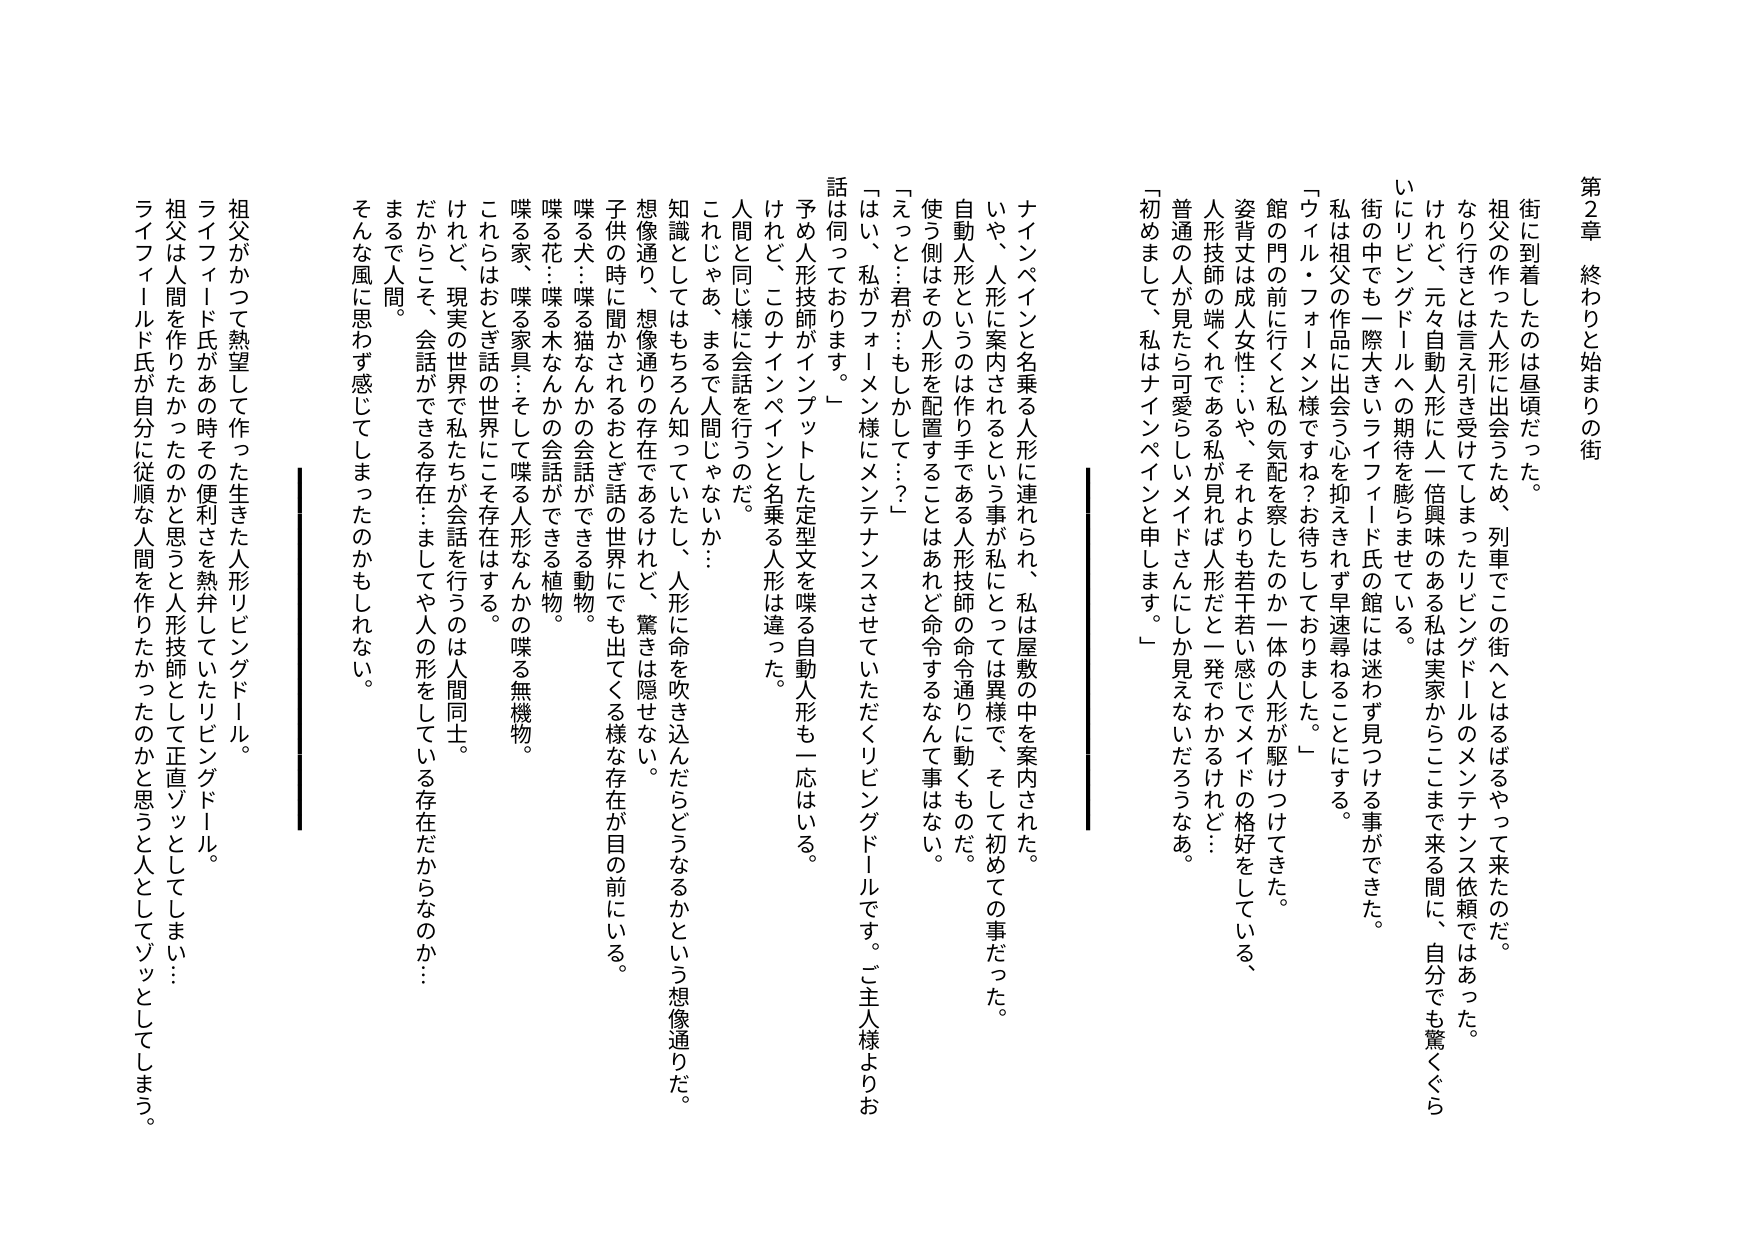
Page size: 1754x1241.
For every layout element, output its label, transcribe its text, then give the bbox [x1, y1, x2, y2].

text 祖父は人間を作りたかったのかと思うと人形技師として正直ゾッとしてしまい… [160, 176, 192, 1122]
text 街に到着したのは昼頃だった。 [1515, 176, 1547, 1122]
text 祖父の作った人形に出会うため、列車でこの街へとはるばるやって来たのだ。 [1483, 176, 1515, 1122]
text 使う側はその人形を配置することはあれど命令するなんて事はない。 [917, 176, 948, 1122]
text これじゃあ、まるで人間じゃないか… [695, 176, 727, 1122]
text ━━━━━━━━━━━━━━━━━━━━━━━━ [284, 176, 318, 1122]
text けれど、元々自動人形に人一倍興味のある私は実家からここまで来る間に、自分でも驚くぐらいにリビングドールへの期待を膨らませている。 [1388, 176, 1452, 1122]
text 姿背丈は成人女性…いや、それよりも若干若い感じでメイドの格好をしている、 [1230, 176, 1262, 1122]
text まるで人間。 [378, 176, 410, 1122]
text だからこそ、会話ができる存在…ましてや人の形をしている存在だからなのか… [410, 176, 442, 1122]
text けれど、現実の世界で私たちが会話を行うのは人間同士。 [442, 176, 473, 1122]
text 「ウィル・フォーメン様ですね？お待ちしておりました。」 [1293, 176, 1325, 1122]
text 知識としてはもちろん知っていたし、人形に命を吹き込んだらどうなるかという想像通りだ。 [663, 176, 695, 1122]
text 「はい、私がフォーメン様にメンテナンスさせていただくリビングドールです。ご主人様よりお話は伺っております。」 [822, 176, 885, 1122]
text ナインペインと名乗る人形に連れられ、私は屋敷の中を案内された。 [1012, 176, 1043, 1122]
text ライフィールド氏が自分に従順な人間を作りたかったのかと思うと人としてゾッとしてしまう。 [128, 176, 160, 1122]
text 予め人形技師がインプットした定型文を喋る自動人形も一応はいる。 [790, 176, 822, 1122]
text 喋る犬…喋る猫なんかの会話ができる動物。 [568, 176, 600, 1122]
text 想像通り、想像通りの存在であるけれど、驚きは隠せない。 [632, 176, 663, 1122]
text 私は祖父の作品に出会う心を抑えきれず早速尋ねることにする。 [1325, 176, 1357, 1122]
text けれど、このナインペインと名乗る人形は違った。 [758, 176, 790, 1122]
text これらはおとぎ話の世界にこそ存在はする。 [473, 176, 505, 1122]
text 館の門の前に行くと私の気配を察したのか一体の人形が駆けつけてきた。 [1262, 176, 1293, 1122]
text 街の中でも一際大きいライフィード氏の館には迷わず見つける事ができた。 [1357, 176, 1388, 1122]
text 人形技師の端くれである私が見れば人形だと一発でわかるけれど… [1198, 176, 1230, 1122]
text なり行きとは言え引き受けてしまったリビングドールのメンテナンス依頼ではあった。 [1452, 176, 1483, 1122]
text そんな風に思わず感じてしまったのかもしれない。 [347, 176, 378, 1122]
text 普通の人が見たら可愛らしいメイドさんにしか見えないだろうなあ。 [1167, 176, 1198, 1122]
text ライフィード氏があの時その便利さを熱弁していたリビングドール。 [192, 176, 223, 1122]
text いや、人形に案内されるという事が私にとっては異様で、そして初めての事だった。 [980, 176, 1012, 1122]
text 喋る家、喋る家具…そして喋る人形なんかの喋る無機物。 [505, 176, 537, 1122]
text ━━━━━━━━━━━━━━━━━━━━━━━━ [1072, 176, 1106, 1122]
text 喋る花…喋る木なんかの会話ができる植物。 [537, 176, 568, 1122]
text 第２章 終わりと始まりの街 [1575, 176, 1607, 1122]
text 自動人形というのは作り手である人形技師の命令通りに動くものだ。 [948, 176, 980, 1122]
text 「えっと…君が…もしかして…？」 [885, 176, 917, 1122]
text 子供の時に聞かされるおとぎ話の世界にでも出てくる様な存在が目の前にいる。 [600, 176, 632, 1122]
text 「初めまして、私はナインペインと申します。」 [1135, 176, 1167, 1122]
text 人間と同じ様に会話を行うのだ。 [727, 176, 758, 1122]
text 祖父がかつて熱望して作った生きた人形リビングドール。 [223, 176, 255, 1122]
